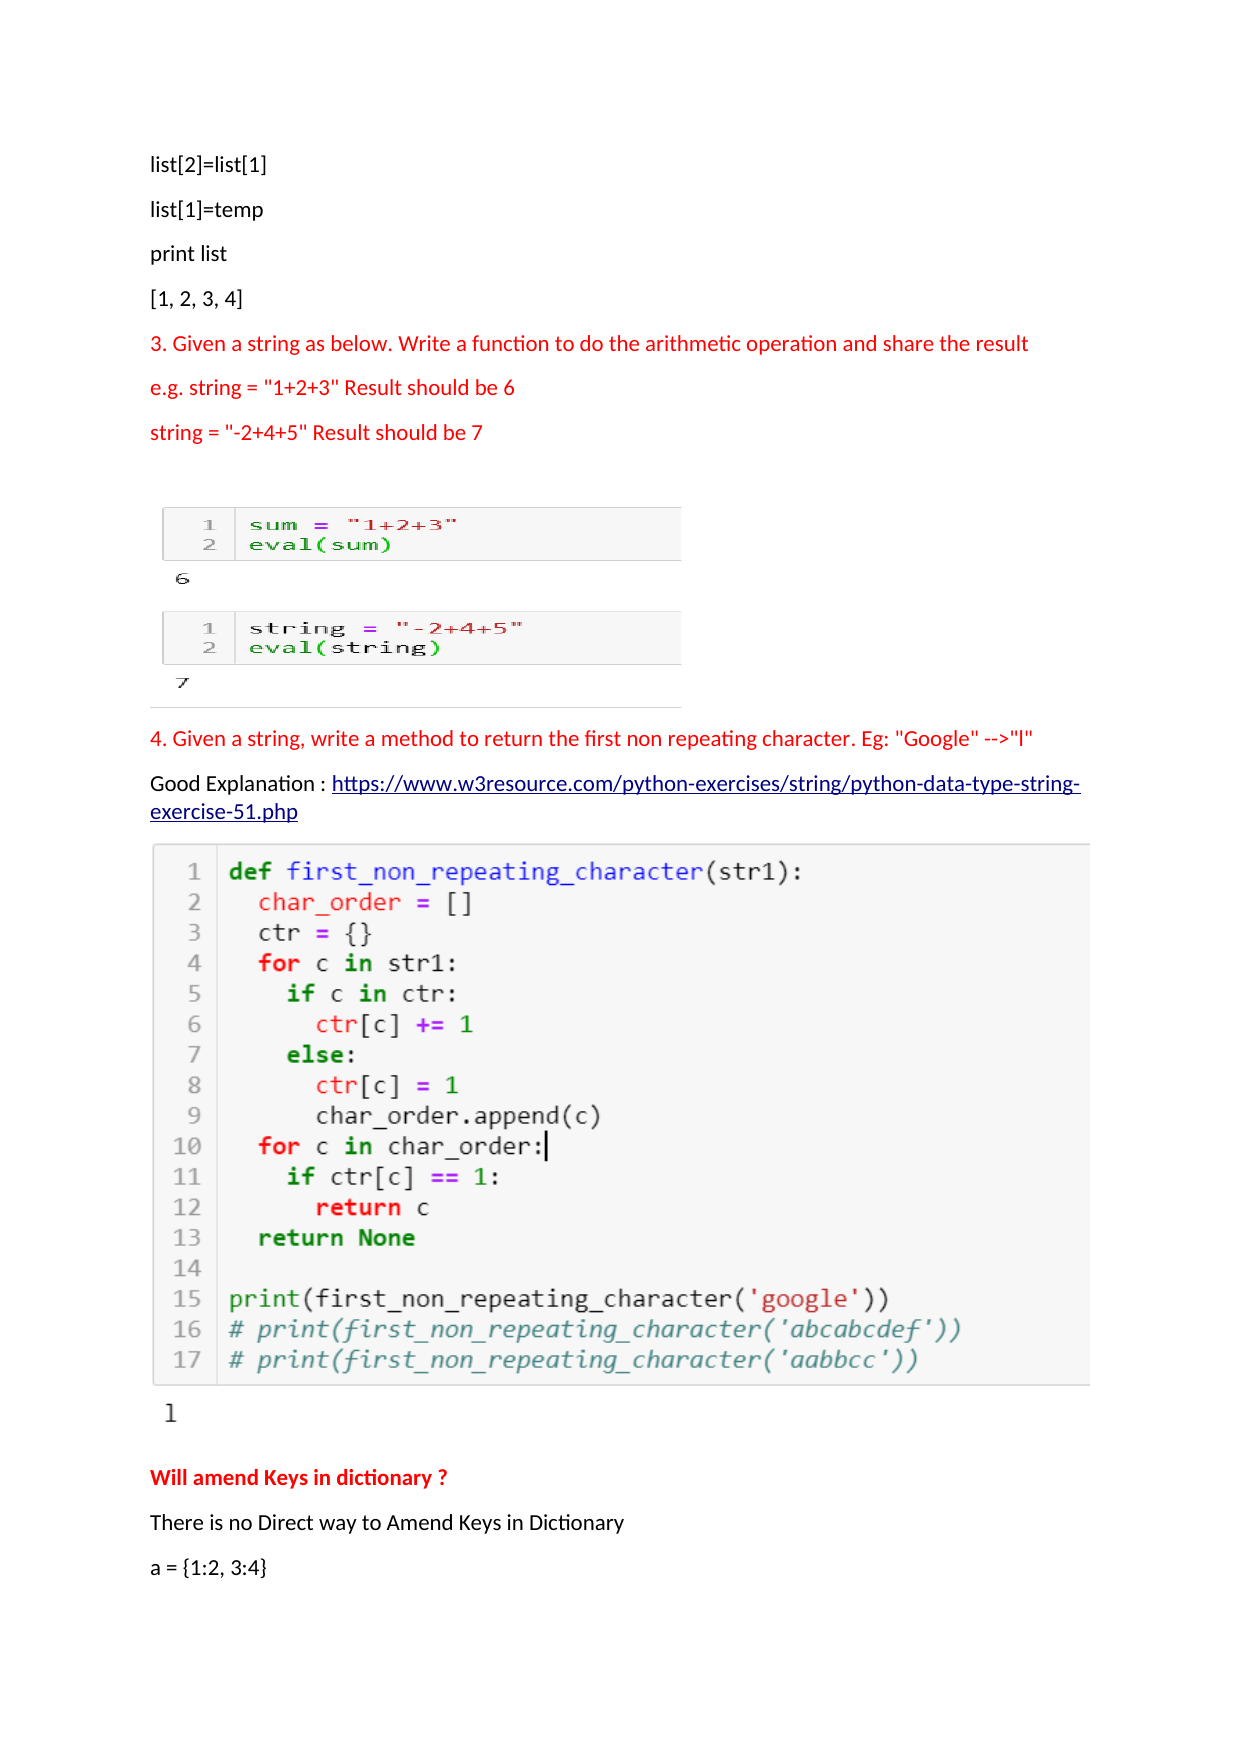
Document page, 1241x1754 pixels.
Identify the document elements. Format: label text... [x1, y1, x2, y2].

text list[1]=temp [150, 195, 1090, 223]
text 3. Given a string as below. Write a function to do the arithmetic operation and share the result [150, 329, 1090, 357]
text a = {1:2, 3:4} [150, 1553, 1090, 1581]
text Good Explanation : https://www.w3resource.com/python-exercises/string/python-data-type-string-exercise-51.php [150, 769, 1090, 825]
text [1, 2, 3, 4] [150, 284, 1090, 312]
text list[2]=list[1] [150, 150, 1090, 178]
text e.g. string = "1+2+3" Result should be 6 [150, 373, 1090, 401]
text print list [150, 239, 1090, 267]
text There is no Direct way to Amend Keys in Dictionary [150, 1508, 1090, 1536]
text 4. Given a string, write a method to return the first non repeating character. Eg: "Google" -->"l" [150, 724, 1090, 752]
text string = "-2+4+5" Result should be 7 [150, 418, 1090, 446]
text Will amend Keys in dictionary ? [150, 1463, 1090, 1491]
